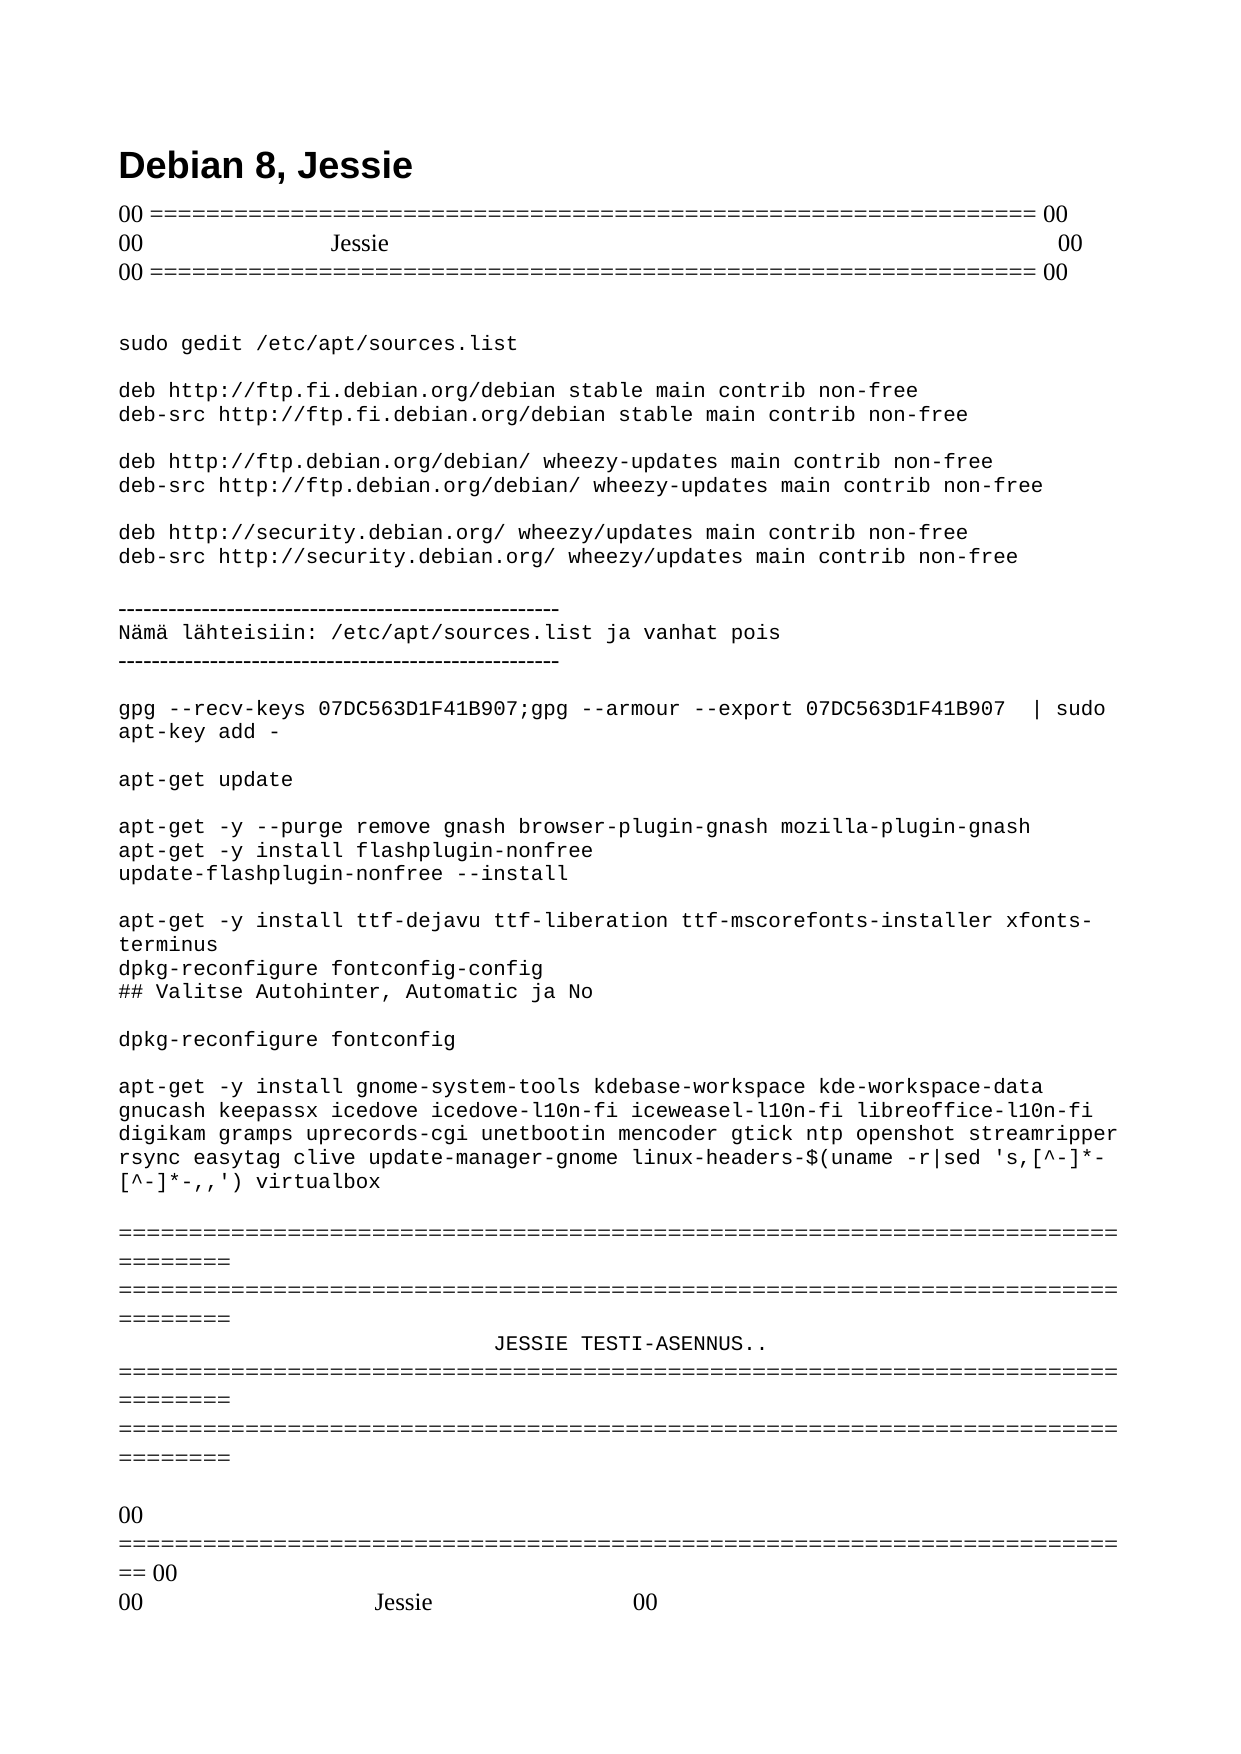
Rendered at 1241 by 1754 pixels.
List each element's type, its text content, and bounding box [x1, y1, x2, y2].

text deb-src http://security.debian.org/ wheezy/updates main contrib non-free [118, 546, 1122, 569]
text 00 ========================================================================= 00 [118, 1500, 1122, 1587]
text deb http://ftp.fi.debian.org/debian stable main contrib non-free [118, 380, 1122, 404]
text deb-src http://ftp.debian.org/debian/ wheezy-updates main contrib non-free [118, 475, 1122, 498]
text 00 =============================================================== 00 [118, 199, 1122, 228]
text deb http://ftp.debian.org/debian/ wheezy-updates main contrib non-free [118, 451, 1122, 475]
text ----------------------------------------------------- [118, 593, 1122, 622]
text 00 Jessie 00 [118, 1587, 1122, 1615]
subtitle Debian 8, Jessie [118, 143, 1122, 187]
text dpkg-reconfigure fontconfig-config [118, 958, 1122, 981]
text apt-get -y install ttf-dejavu ttf-liberation ttf-mscorefonts-installer xfonts-terminus [118, 911, 1122, 958]
text JESSIE TESTI-ASENNUS.. [118, 1333, 1122, 1357]
text apt-get -y install gnome-system-tools kdebase-workspace kde-workspace-data gnucash keepassx icedove icedove-l10n-fi iceweasel-l10n-fi libreoffice-l10n-fi digikam gramps uprecords-cgi unetbootin mencoder gtick ntp openshot streamripper rsync easytag clive update-manager-gnome linux-headers-$(uname -r|sed 's,[^-]*-[^-]*-,,') virtualbox [118, 1076, 1122, 1194]
text ----------------------------------------------------- [118, 645, 1122, 674]
text Nämä lähteisiin: /etc/apt/sources.list ja vanhat pois [118, 622, 1122, 645]
text apt-get update [118, 769, 1122, 792]
text 00 Jessie 00 [118, 228, 1122, 257]
text ## Valitse Autohinter, Automatic ja No [118, 981, 1122, 1005]
text =============================================================================== [118, 1357, 1122, 1414]
text sudo gedit /etc/apt/sources.list [118, 333, 1122, 356]
text update-flashplugin-nonfree --install [118, 863, 1122, 887]
text 00 =============================================================== 00 [118, 257, 1122, 286]
text deb http://security.debian.org/ wheezy/updates main contrib non-free [118, 522, 1122, 546]
text =============================================================================== [118, 1414, 1122, 1500]
text apt-get -y install flashplugin-nonfree [118, 839, 1122, 863]
text gpg --recv-keys 07DC563D1F41B907;gpg --armour --export 07DC563D1F41B907 | sudo apt-key add - [118, 698, 1122, 745]
text apt-get -y --purge remove gnash browser-plugin-gnash mozilla-plugin-gnash [118, 816, 1122, 839]
text deb-src http://ftp.fi.debian.org/debian stable main contrib non-free [118, 404, 1122, 427]
text =============================================================================== =============================================================================== [118, 1218, 1122, 1333]
text dpkg-reconfigure fontconfig [118, 1029, 1122, 1052]
